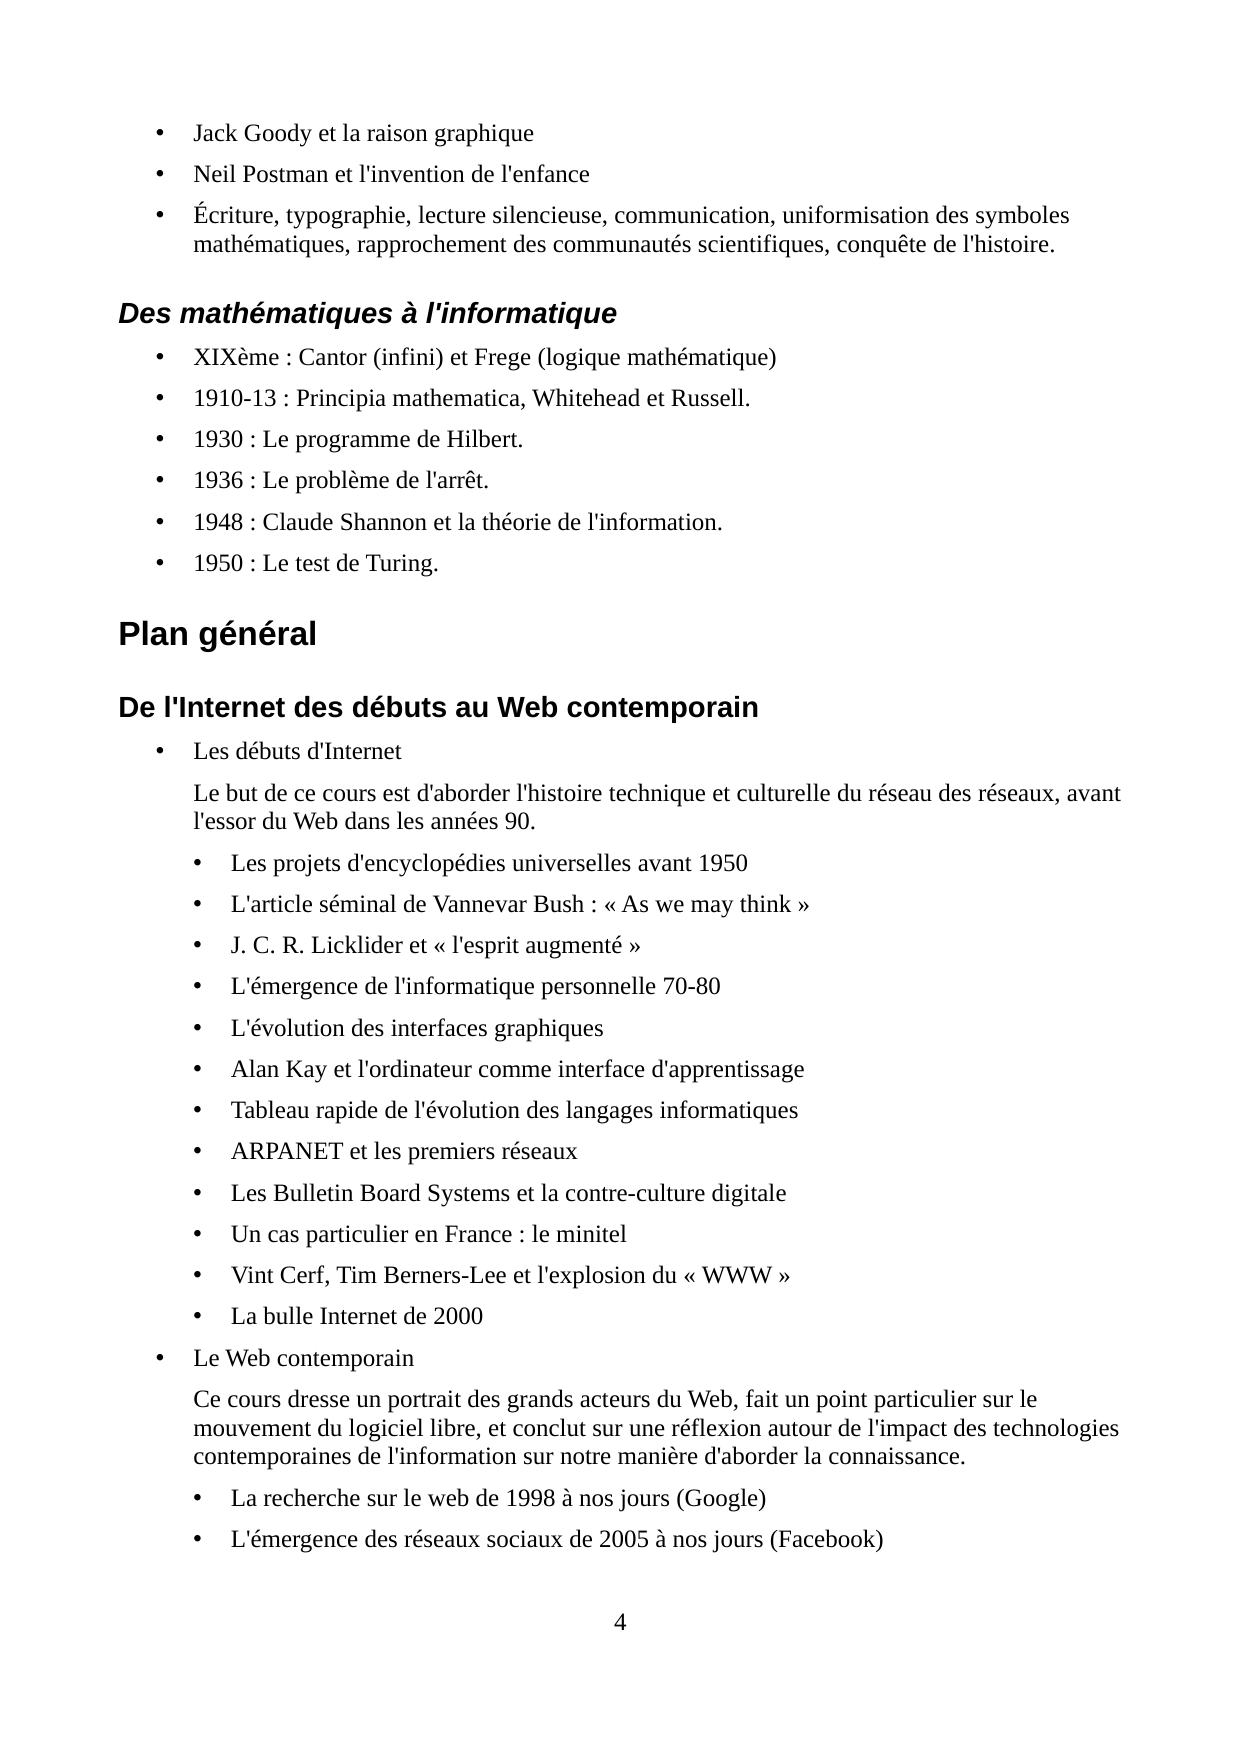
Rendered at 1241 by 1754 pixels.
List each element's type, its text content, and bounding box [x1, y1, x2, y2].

list L'article séminal de Vannevar Bush : « As we may think » [193, 889, 1122, 918]
list 1950 : Le test de Turing. [156, 548, 1122, 577]
list Les projets d'encyclopédies universelles avant 1950 [193, 848, 1122, 876]
list Le but de ce cours est d'aborder l'histoire technique et culturelle du réseau des réseaux, avant l'essor du Web dans les années 90. [156, 778, 1122, 835]
list Vint Cerf, Tim Berners-Lee et l'explosion du « WWW » [193, 1260, 1122, 1289]
list 1936 : Le problème de l'arrêt. [156, 465, 1122, 494]
list L'émergence de l'informatique personnelle 70-80 [193, 971, 1122, 1000]
subtitle De l'Internet des débuts au Web contemporain [118, 690, 1122, 724]
list Tableau rapide de l'évolution des langages informatiques [193, 1095, 1122, 1124]
list L'émergence des réseaux sociaux de 2005 à nos jours (Facebook) [193, 1524, 1122, 1553]
list La recherche sur le web de 1998 à nos jours (Google) [193, 1483, 1122, 1511]
list La bulle Internet de 2000 [193, 1301, 1122, 1330]
list XIXème : Cantor (infini) et Frege (logique mathématique) [156, 342, 1122, 370]
subtitle Des mathématiques à l'informatique [118, 296, 1122, 329]
list 1910-13 : Principia mathematica, Whitehead et Russell. [156, 383, 1122, 412]
list J. C. R. Licklider et « l'esprit augmenté » [193, 930, 1122, 959]
subtitle Plan général [118, 614, 1122, 653]
list ARPANET et les premiers réseaux [193, 1136, 1122, 1165]
list Écriture, typographie, lecture silencieuse, communication, uniformisation des symboles mathématiques, rapprochement des communautés scientifiques, conquête de l'histoire. [156, 201, 1122, 258]
list 1930 : Le programme de Hilbert. [156, 424, 1122, 453]
list Les Bulletin Board Systems et la contre-culture digitale [193, 1178, 1122, 1206]
list Le Web contemporain [156, 1343, 1122, 1371]
list Jack Goody et la raison graphique [156, 118, 1122, 147]
list Un cas particulier en France : le minitel [193, 1219, 1122, 1248]
list 1948 : Claude Shannon et la théorie de l'information. [156, 507, 1122, 535]
list L'évolution des interfaces graphiques [193, 1013, 1122, 1041]
list Les débuts d'Internet [156, 736, 1122, 765]
list Neil Postman et l'invention de l'enfance [156, 159, 1122, 188]
list Alan Kay et l'ordinateur comme interface d'apprentissage [193, 1054, 1122, 1083]
list Ce cours dresse un portrait des grands acteurs du Web, fait un point particulier sur le mouvement du logiciel libre, et conclut sur une réflexion autour de l'impact des technologies contemporaines de l'information sur notre manière d'aborder la connaissance. [156, 1384, 1122, 1470]
